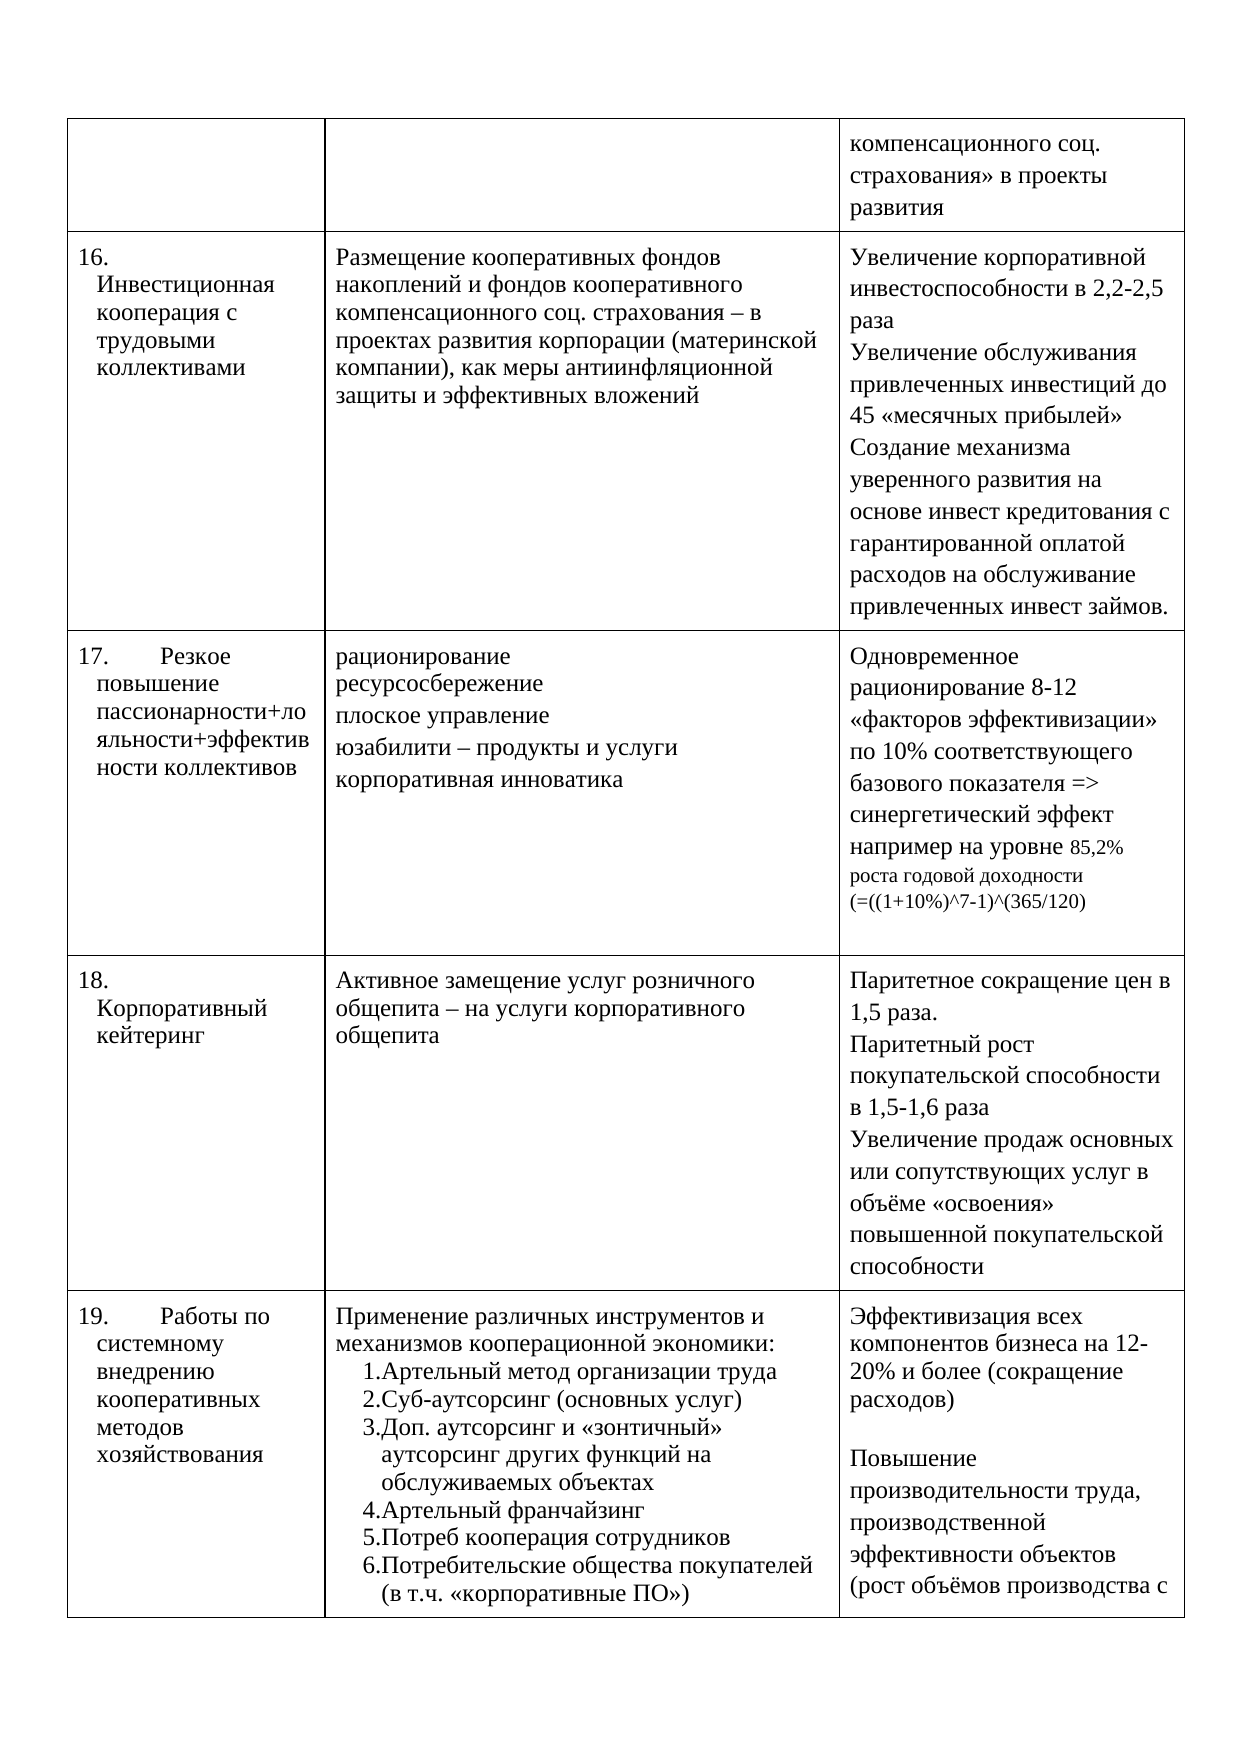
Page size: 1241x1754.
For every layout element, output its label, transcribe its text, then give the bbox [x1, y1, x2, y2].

table_cell компенсационного соц. страхования» в проекты развития [840, 119, 1184, 231]
table_cell рационирование ресурсосбережение плоское управление юзабилити – продукты и услуги корпоративная инноватика [326, 631, 839, 955]
table_cell Увеличение корпоративной инвестоспособности в 2,2-2,5 раза Увеличение обслуживания привлеченных инвестиций до 45 «месячных прибылей» Создание механизма уверенного развития на основе инвест кредитования с гарантированной оплатой расходов на обслуживание привлеченных инвест займов. [840, 232, 1184, 630]
table_cell 19. Работы по системному внедрению кооперативных методов хозяйствования [68, 1291, 324, 1617]
table_cell Эффективизация всех компонентов бизнеса на 12-20% и более (сокращение расходов) Повышение производительности труда, производственной эффективности объектов (рост объёмов производства с [840, 1291, 1184, 1617]
table_cell Активное замещение услуг розничного общепита – на услуги корпоративного общепита [326, 956, 839, 1290]
table_cell Одновременное рационирование 8-12 «факторов эффективизации» по 10% соответствующего базового показателя => синергетический эффект например на уровне 85,2% роста годовой доходности (=((1+10%)^7-1)^(365/120) [840, 631, 1184, 955]
table_cell 18. Корпоративный кейтеринг [68, 956, 324, 1290]
table_cell 16. Инвестиционная кооперация с трудовыми коллективами [68, 232, 324, 630]
table_cell Паритетное сокращение цен в 1,5 раза. Паритетный рост покупательской способности в 1,5-1,6 раза Увеличение продаж основных или сопутствующих услуг в объёме «освоения» повышенной покупательской способности [840, 956, 1184, 1290]
table_cell [326, 119, 839, 231]
table_cell Размещение кооперативных фондов накоплений и фондов кооперативного компенсационного соц. страхования – в проектах развития корпорации (материнской компании), как меры антиинфляционной защиты и эффективных вложений [326, 232, 839, 630]
table_cell 17. Резкое повышение пассионарности+лояльности+эффективности коллективов [68, 631, 324, 955]
table_cell Применение различных инструментов и механизмов кооперационной экономики: 1.Артельный метод организации труда 2.Суб-аутсорсинг (основных услуг) 3.Доп. аутсорсинг и «зонтичный» аутсорсинг других функций на обслуживаемых объектах 4.Артельный франчайзинг 5.Потреб кооперация сотрудников 6.Потребительские общества покупателей (в т.ч. «корпоративные ПО») [326, 1291, 839, 1617]
table_cell [68, 119, 324, 231]
